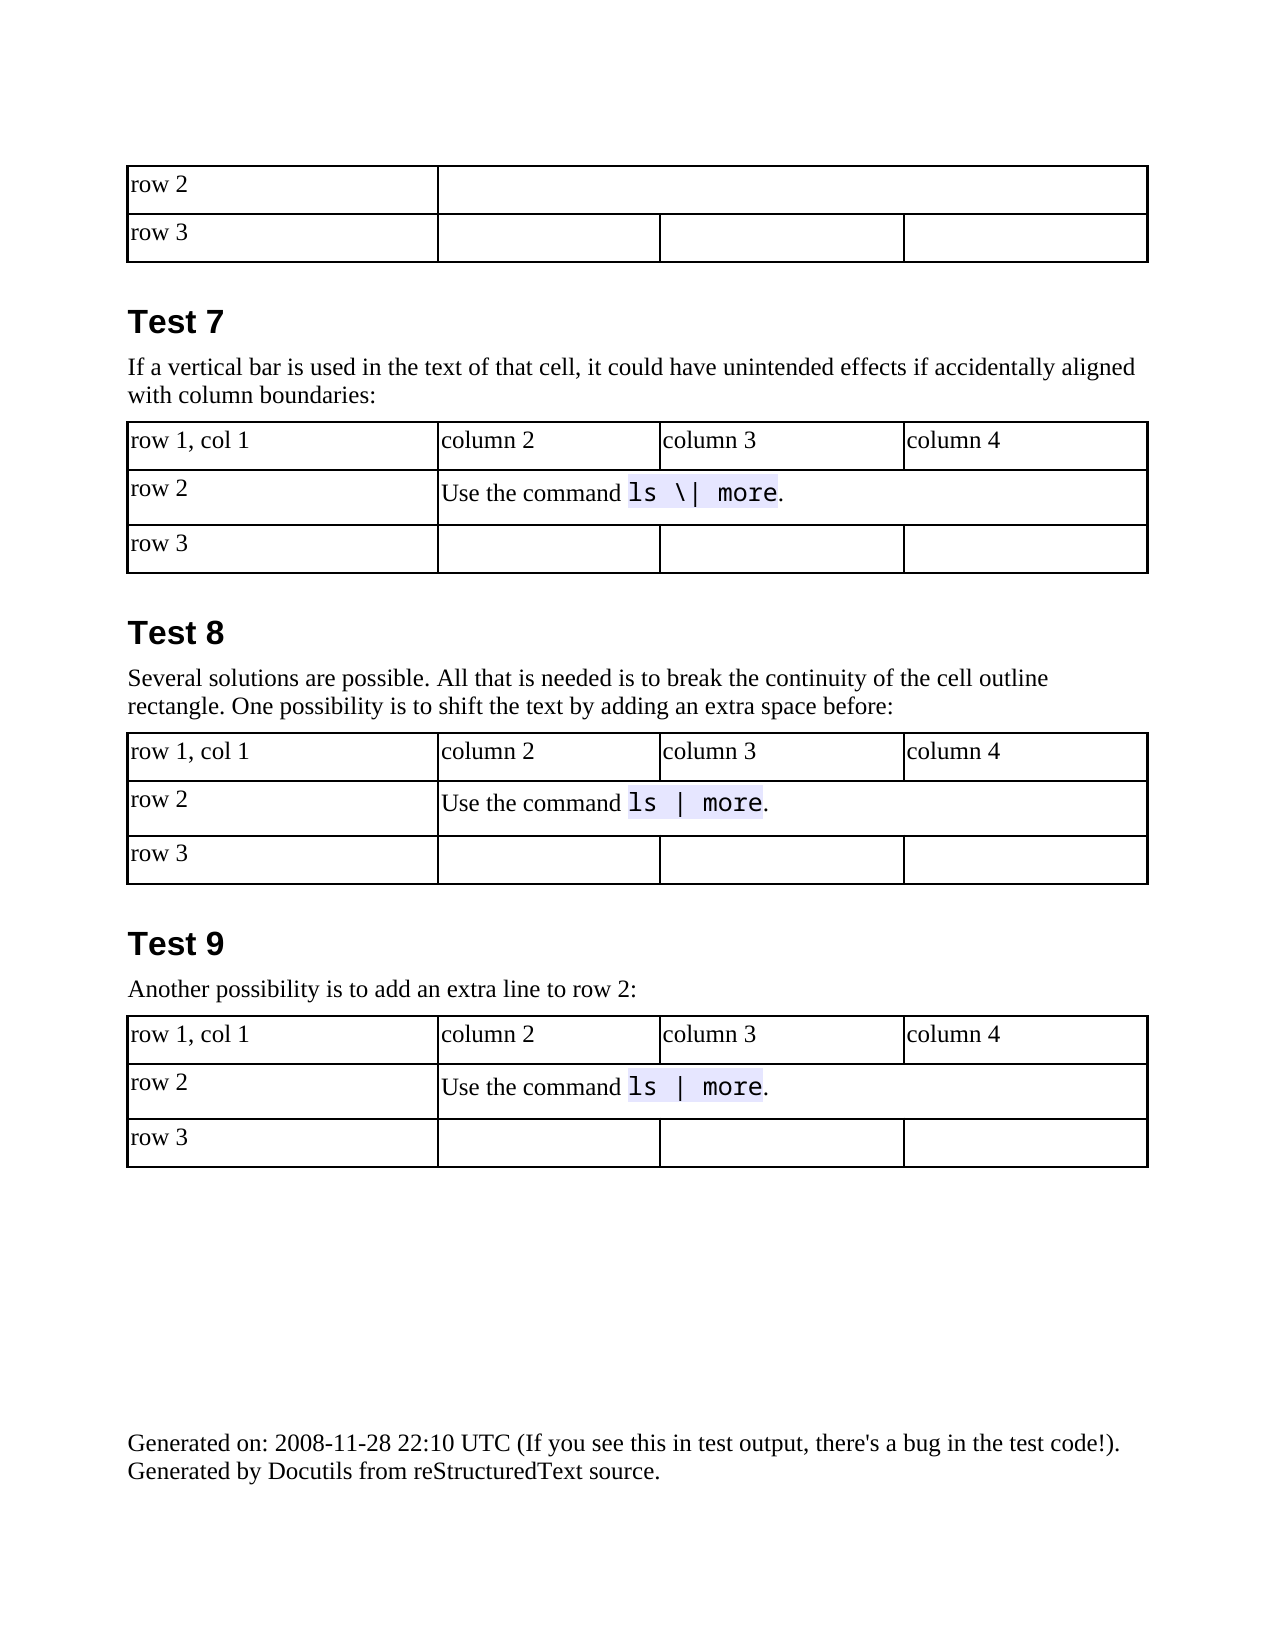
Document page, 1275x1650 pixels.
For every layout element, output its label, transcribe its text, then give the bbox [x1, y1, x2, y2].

subtitle Test 8 [127, 614, 1147, 652]
table_cell [661, 215, 903, 261]
table_cell [905, 837, 1146, 883]
table_cell row 2 [129, 167, 437, 213]
subtitle Test 9 [127, 925, 1147, 962]
table_header column 2 [439, 734, 659, 780]
table_header column 3 [661, 423, 903, 469]
table_cell [661, 837, 903, 883]
table_cell [439, 167, 1146, 213]
table_cell [905, 1120, 1146, 1166]
text If a vertical bar is used in the text of that cell, it could have unintended effects if accidentally aligned with column boundaries: [127, 353, 1147, 409]
table_cell row 3 [129, 837, 437, 883]
table_header column 4 [905, 734, 1146, 780]
table_header column 3 [661, 734, 903, 780]
table_cell Use the command ls \| more. [439, 471, 1146, 524]
table_header column 3 [661, 1017, 903, 1063]
table_cell [439, 526, 659, 572]
table_cell [905, 526, 1146, 572]
table_cell row 2 [129, 1065, 437, 1118]
table_cell row 2 [129, 782, 437, 834]
table_header column 2 [439, 1017, 659, 1063]
table_cell [439, 215, 659, 261]
table_header row 1, col 1 [129, 423, 437, 469]
text Another possibility is to add an extra line to row 2: [127, 975, 1147, 1002]
table_cell Use the command ls | more. [439, 1065, 1146, 1118]
table_cell [661, 526, 903, 572]
text Several solutions are possible. All that is needed is to break the continuity of the cell outline rectangle. One possibility is to shift the text by adding an extra space before: [127, 664, 1147, 719]
table_cell row 3 [129, 526, 437, 572]
subtitle Test 7 [127, 303, 1147, 341]
table_cell [439, 1120, 659, 1166]
table_cell row 3 [129, 1120, 437, 1166]
table_cell [661, 1120, 903, 1166]
table_header row 1, col 1 [129, 734, 437, 780]
table_cell row 2 [129, 471, 437, 524]
table_header row 1, col 1 [129, 1017, 437, 1063]
table_header column 4 [905, 1017, 1146, 1063]
table_cell [905, 215, 1146, 261]
table_cell [439, 837, 659, 883]
table_header column 4 [905, 423, 1146, 469]
table_header column 2 [439, 423, 659, 469]
table_cell Use the command ls | more. [439, 782, 1146, 834]
table_cell row 3 [129, 215, 437, 261]
